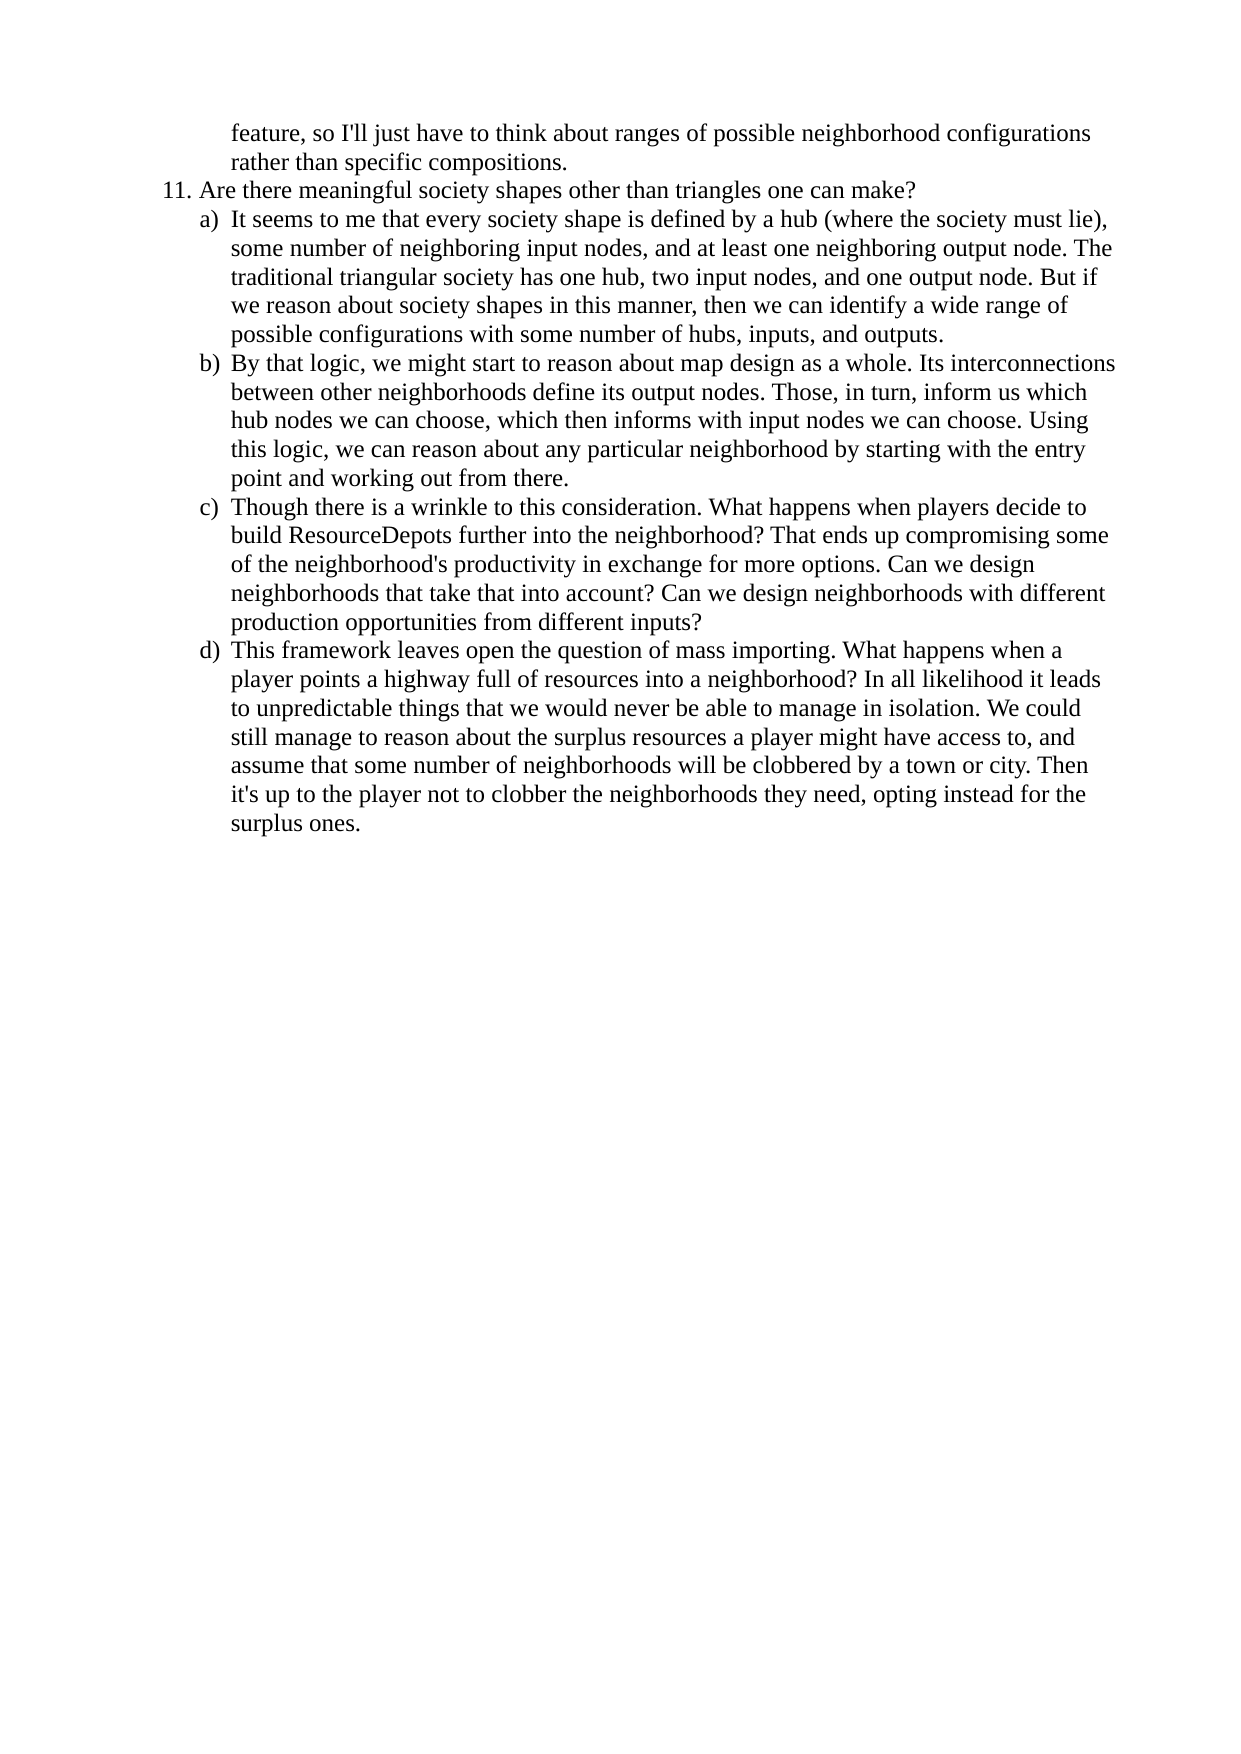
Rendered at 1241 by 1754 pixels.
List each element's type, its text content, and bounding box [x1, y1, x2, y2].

list feature, so I'll just have to think about ranges of possible neighborhood configurations rather than specific compositions. [193, 118, 1122, 176]
list By that logic, we might start to reason about map design as a whole. Its interconnections between other neighborhoods define its output nodes. Those, in turn, inform us which hub nodes we can choose, which then informs with input nodes we can choose. Using this logic, we can reason about any particular neighborhood by starting with the entry point and working out from there. [193, 348, 1122, 492]
list This framework leaves open the question of mass importing. What happens when a player points a highway full of resources into a neighborhood? In all likelihood it leads to unpredictable things that we would never be able to manage in isolation. We could still manage to reason about the surplus resources a player might have access to, and assume that some number of neighborhoods will be clobbered by a town or city. Then it's up to the player not to clobber the neighborhoods they need, opting instead for the surplus ones. [193, 636, 1122, 837]
list Though there is a wrinkle to this consideration. What happens when players decide to build ResourceDepots further into the neighborhood? That ends up compromising some of the neighborhood's productivity in exchange for more options. Can we design neighborhoods that take that into account? Can we design neighborhoods with different production opportunities from different inputs? [193, 492, 1122, 636]
list Are there meaningful society shapes other than triangles one can make? [156, 176, 1122, 204]
list It seems to me that every society shape is defined by a hub (where the society must lie), some number of neighboring input nodes, and at least one neighboring output node. The traditional triangular society has one hub, two input nodes, and one output node. But if we reason about society shapes in this manner, then we can identify a wide range of possible configurations with some number of hubs, inputs, and outputs. [193, 204, 1122, 348]
